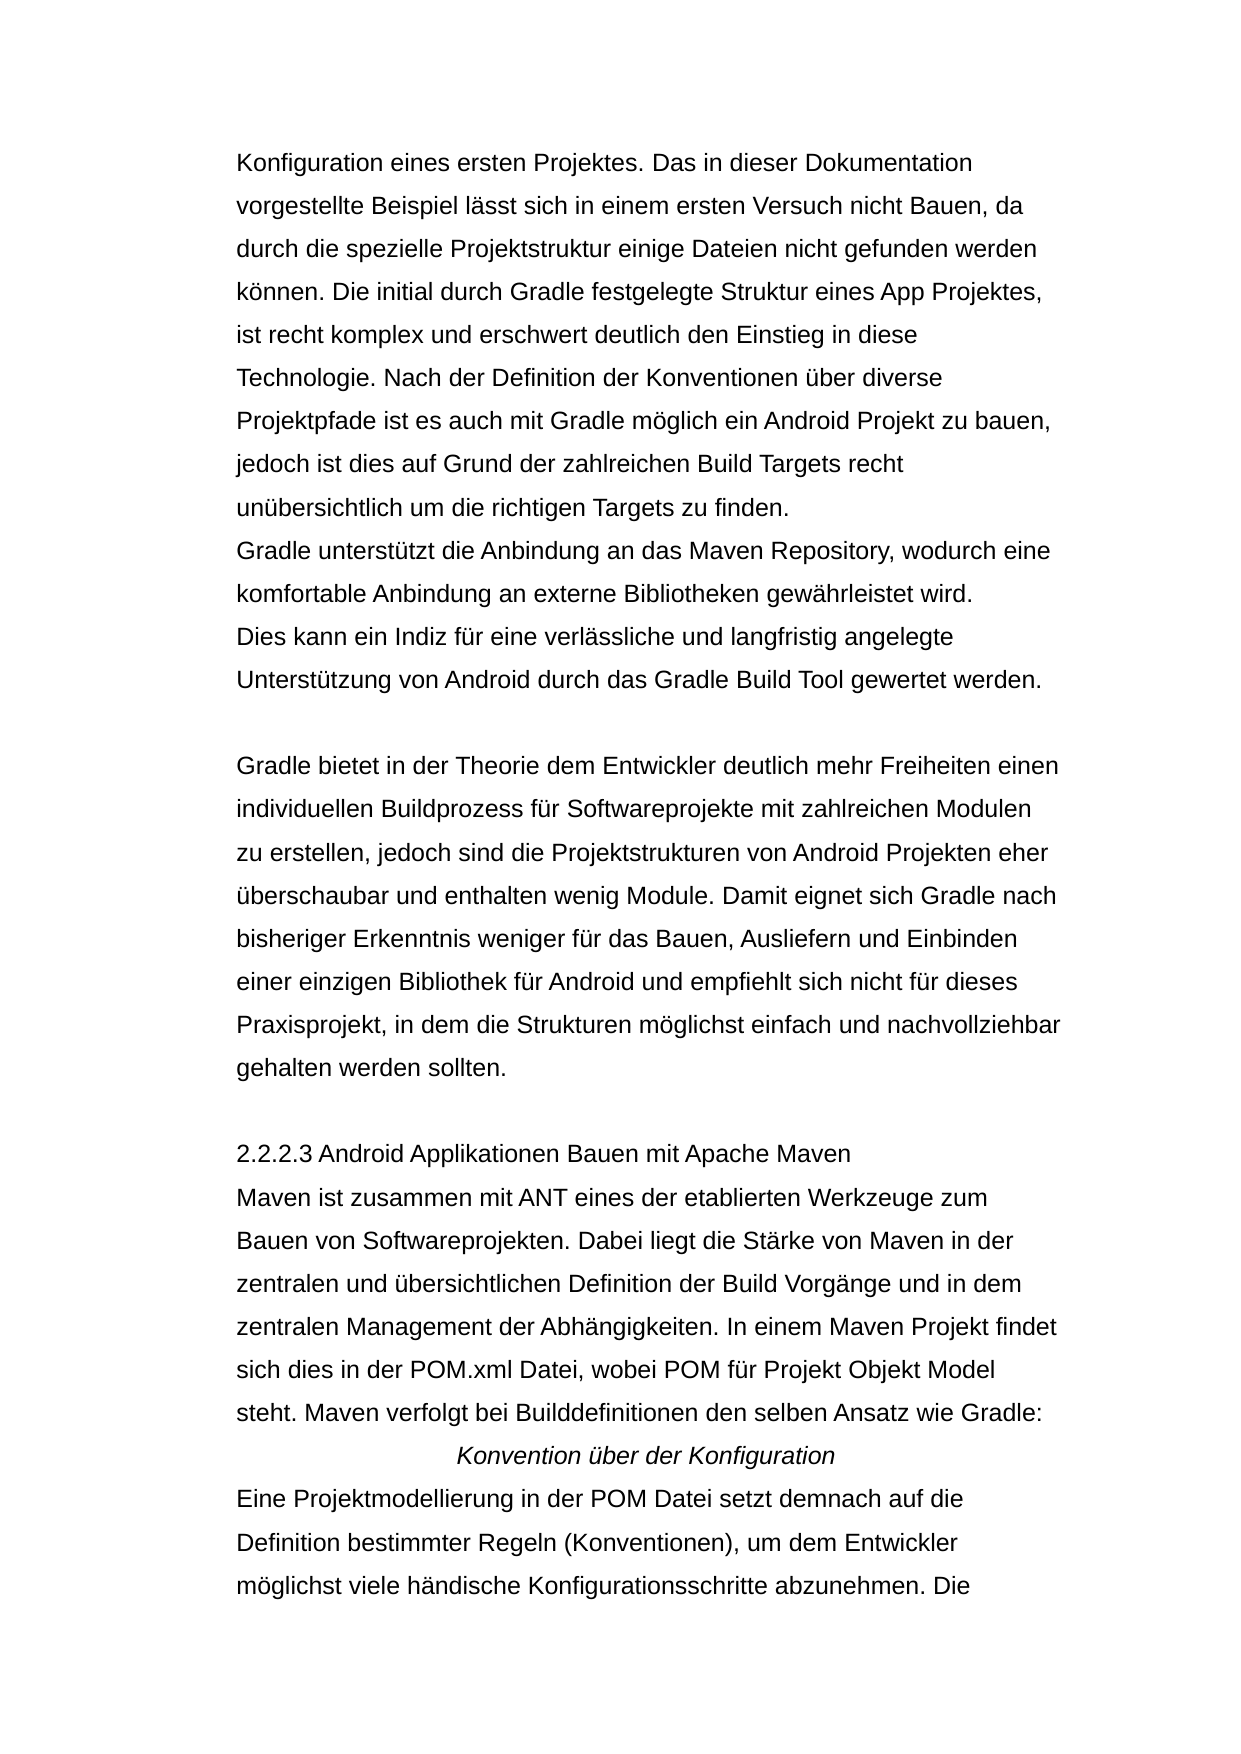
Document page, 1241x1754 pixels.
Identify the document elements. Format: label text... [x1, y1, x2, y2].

text Konfiguration eines ersten Projektes. Das in dieser Dokumentation vorgestellte Beispiel lässt sich in einem ersten Versuch nicht Bauen, da durch die spezielle Projektstruktur einige Dateien nicht gefunden werden können. Die initial durch Gradle festgelegte Struktur eines App Projektes, ist recht komplex und erschwert deutlich den Einstieg in diese Technologie. Nach der Definition der Konventionen über diverse Projektpfade ist es auch mit Gradle möglich ein Android Projekt zu bauen, jedoch ist dies auf Grund der zahlreichen Build Targets recht unübersichtlich um die richtigen Targets zu finden. [236, 148, 1063, 521]
text Gradle unterstützt die Anbindung an das Maven Repository, wodurch eine komfortable Anbindung an externe Bibliotheken gewährleistet wird. [236, 536, 1063, 608]
text Konvention über der Konfiguration [236, 1441, 1063, 1470]
text 2.2.2.3 Android Applikationen Bauen mit Apache Maven [236, 1139, 1063, 1168]
text Eine Projektmodellierung in der POM Datei setzt demnach auf die Definition bestimmter Regeln (Konventionen), um dem Entwickler möglichst viele händische Konfigurationsschritte abzunehmen. Die [236, 1484, 1063, 1599]
text Gradle bietet in der Theorie dem Entwickler deutlich mehr Freiheiten einen individuellen Buildprozess für Softwareprojekte mit zahlreichen Modulen zu erstellen, jedoch sind die Projektstrukturen von Android Projekten eher überschaubar und enthalten wenig Module. Damit eignet sich Gradle nach bisheriger Erkenntnis weniger für das Bauen, Ausliefern und Einbinden einer einzigen Bibliothek für Android und empfiehlt sich nicht für dieses Praxisprojekt, in dem die Strukturen möglichst einfach und nachvollziehbar gehalten werden sollten. [236, 751, 1063, 1082]
text Maven ist zusammen mit ANT eines der etablierten Werkzeuge zum Bauen von Softwareprojekten. Dabei liegt die Stärke von Maven in der zentralen und übersichtlichen Definition der Build Vorgänge und in dem zentralen Management der Abhängigkeiten. In einem Maven Projekt findet sich dies in der POM.xml Datei, wobei POM für Projekt Objekt Model steht. Maven verfolgt bei Builddefinitionen den selben Ansatz wie Gradle: [236, 1183, 1063, 1427]
text Dies kann ein Indiz für eine verlässliche und langfristig angelegte Unterstützung von Android durch das Gradle Build Tool gewertet werden. [236, 622, 1063, 694]
